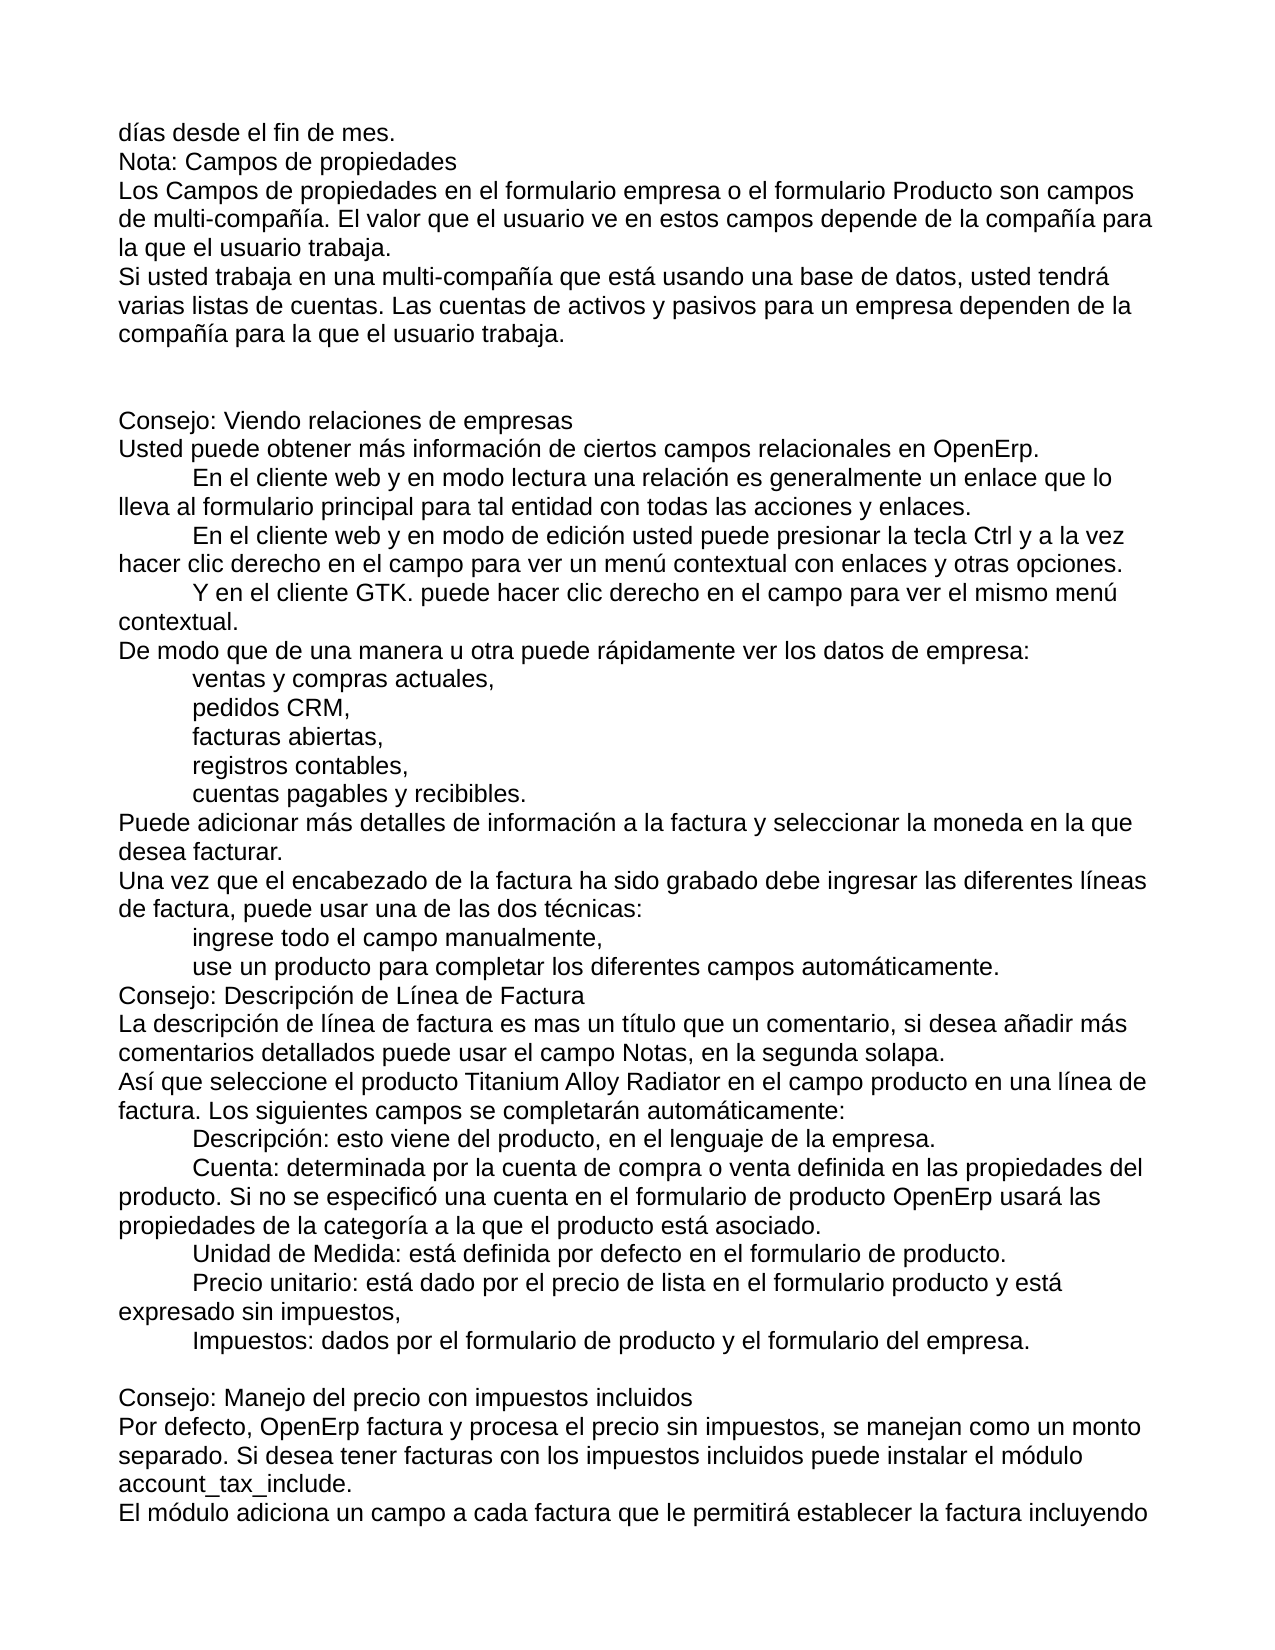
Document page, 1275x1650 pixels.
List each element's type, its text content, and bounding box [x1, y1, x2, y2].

text Usted puede obtener más información de ciertos campos relacionales en OpenErp. [118, 434, 1157, 463]
text Y en el cliente GTK. puede hacer clic derecho en el campo para ver el mismo menú contextual. [118, 578, 1157, 636]
text registros contables, [118, 751, 1157, 779]
text Unidad de Medida: está definida por defecto en el formulario de producto. [118, 1239, 1157, 1268]
text Puede adicionar más detalles de información a la factura y seleccionar la moneda en la que desea facturar. [118, 808, 1157, 866]
text En el cliente web y en modo de edición usted puede presionar la tecla Ctrl y a la vez hacer clic derecho en el campo para ver un menú contextual con enlaces y otras opciones. [118, 521, 1157, 578]
text Consejo: Viendo relaciones de empresas [118, 406, 1157, 434]
text cuentas pagables y recibibles. [118, 779, 1157, 808]
text pedidos CRM, [118, 693, 1157, 722]
text Los Campos de propiedades en el formulario empresa o el formulario Producto son campos de multi-compañía. El valor que el usuario ve en estos campos depende de la compañía para la que el usuario trabaja. [118, 176, 1157, 262]
text De modo que de una manera u otra puede rápidamente ver los datos de empresa: [118, 636, 1157, 664]
text Consejo: Descripción de Línea de Factura [118, 981, 1157, 1009]
text Si usted trabaja en una multi-compañía que está usando una base de datos, usted tendrá varias listas de cuentas. Las cuentas de activos y pasivos para un empresa dependen de la compañía para la que el usuario trabaja. [118, 262, 1157, 348]
text Así que seleccione el producto Titanium Alloy Radiator en el campo producto en una línea de factura. Los siguientes campos se completarán automáticamente: [118, 1067, 1157, 1124]
text Nota: Campos de propiedades [118, 147, 1157, 176]
text use un producto para completar los diferentes campos automáticamente. [118, 952, 1157, 981]
text días desde el fin de mes. [118, 118, 1157, 147]
text En el cliente web y en modo lectura una relación es generalmente un enlace que lo lleva al formulario principal para tal entidad con todas las acciones y enlaces. [118, 463, 1157, 521]
text Una vez que el encabezado de la factura ha sido grabado debe ingresar las diferentes líneas de factura, puede usar una de las dos técnicas: [118, 866, 1157, 923]
text Consejo: Manejo del precio con impuestos incluidos [118, 1383, 1157, 1412]
text Precio unitario: está dado por el precio de lista en el formulario producto y está expresado sin impuestos, [118, 1268, 1157, 1326]
text ventas y compras actuales, [118, 664, 1157, 693]
text Descripción: esto viene del producto, en el lenguaje de la empresa. [118, 1124, 1157, 1153]
text El módulo adiciona un campo a cada factura que le permitirá establecer la factura incluyendo [118, 1498, 1157, 1527]
text Cuenta: determinada por la cuenta de compra o venta definida en las propiedades del producto. Si no se especificó una cuenta en el formulario de producto OpenErp usará las propiedades de la categoría a la que el producto está asociado. [118, 1153, 1157, 1239]
text Impuestos: dados por el formulario de producto y el formulario del empresa. [118, 1326, 1157, 1354]
text facturas abiertas, [118, 722, 1157, 751]
text La descripción de línea de factura es mas un título que un comentario, si desea añadir más comentarios detallados puede usar el campo Notas, en la segunda solapa. [118, 1009, 1157, 1067]
text ingrese todo el campo manualmente, [118, 923, 1157, 952]
text Por defecto, OpenErp factura y procesa el precio sin impuestos, se manejan como un monto separado. Si desea tener facturas con los impuestos incluidos puede instalar el módulo account_tax_include. [118, 1412, 1157, 1498]
